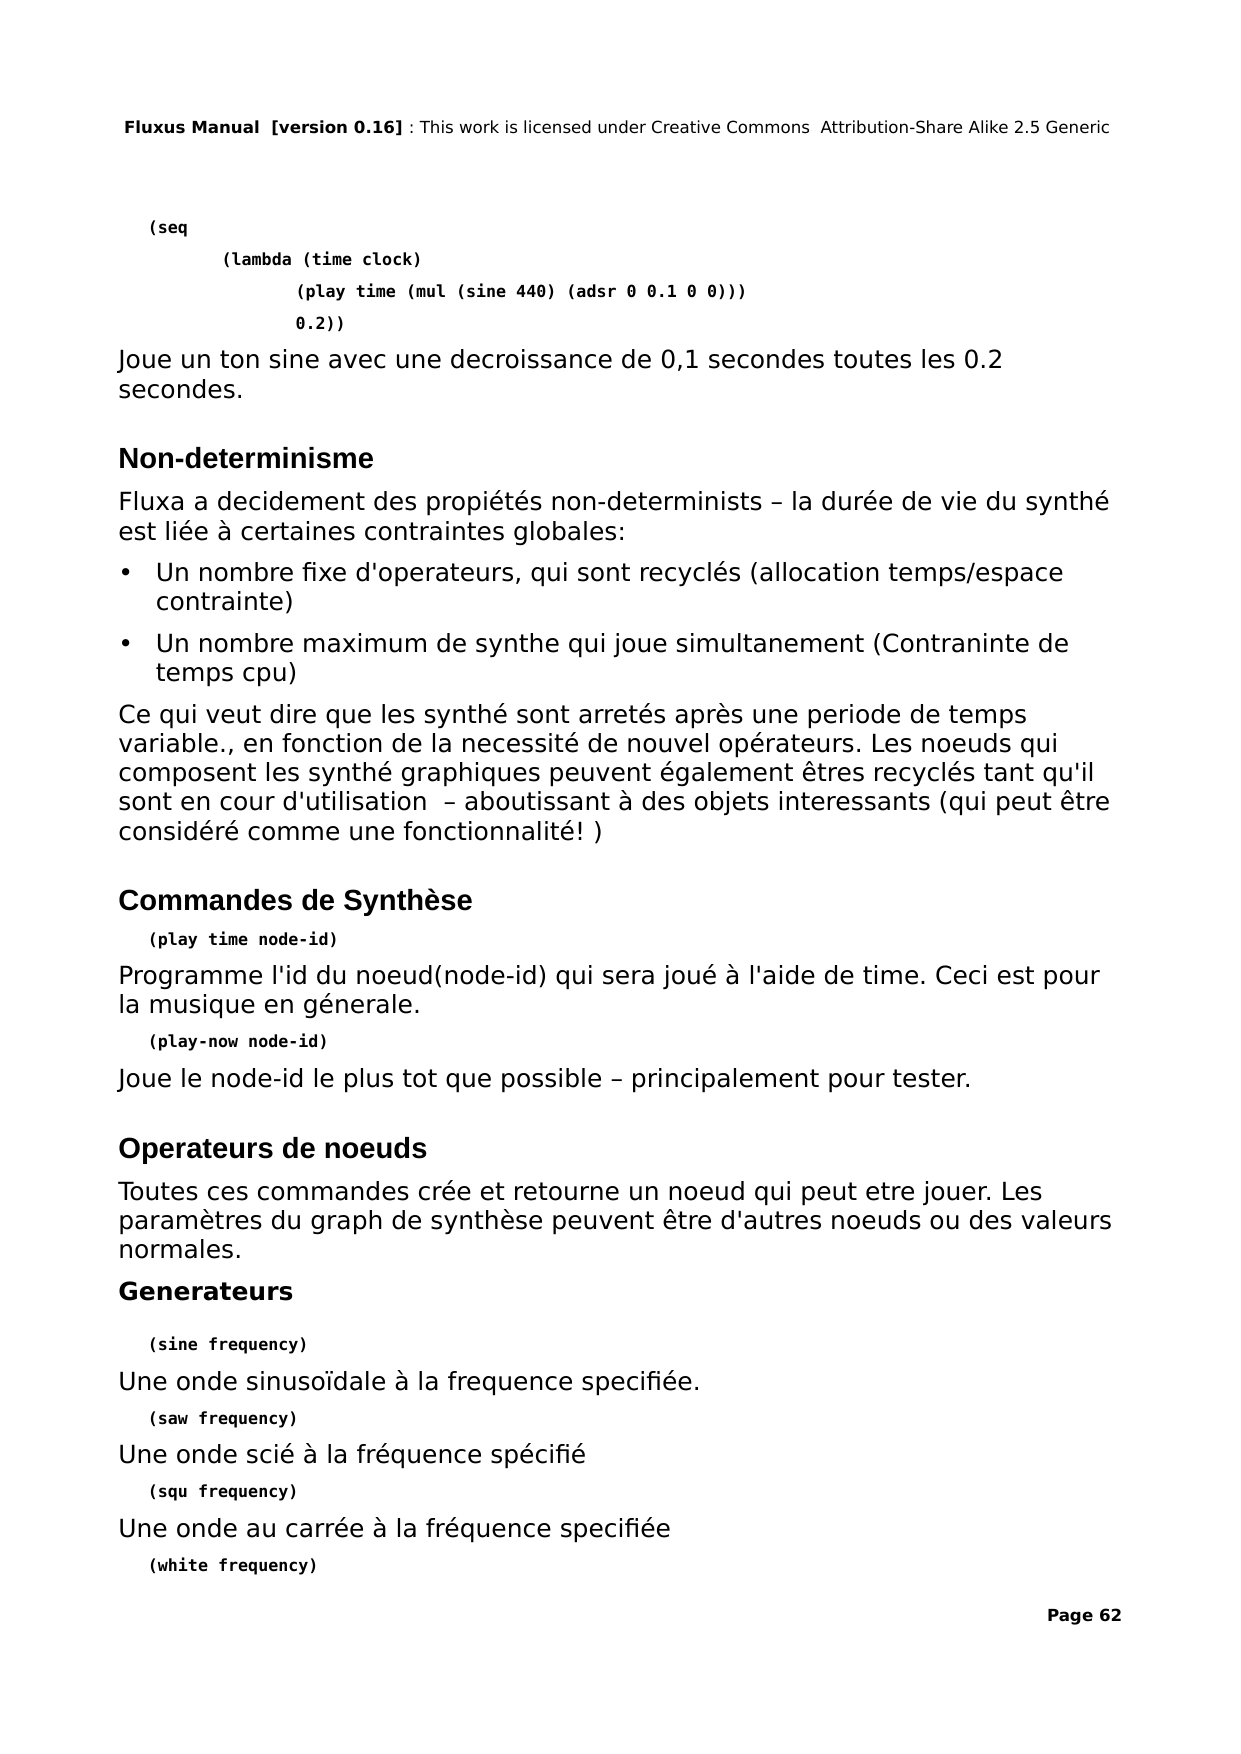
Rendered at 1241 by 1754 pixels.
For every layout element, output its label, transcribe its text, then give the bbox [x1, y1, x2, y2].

text (white frequency) [148, 1556, 1122, 1575]
text Une onde sinusoïdale à la frequence specifiée. [118, 1367, 1122, 1396]
text (seq [148, 218, 1122, 238]
subtitle Non-determinisme [118, 442, 1122, 475]
text (saw frequency) [148, 1409, 1122, 1428]
text Une onde scié à la fréquence spécifié [118, 1441, 1122, 1470]
text 0.2)) [148, 314, 1122, 333]
text Fluxa a decidement des propiétés non-determinists – la durée de vie du synthé est liée à certaines contraintes globales: [118, 488, 1122, 546]
text (play time node-id) [148, 929, 1122, 949]
text Joue un ton sine avec une decroissance de 0,1 secondes toutes les 0.2 secondes. [118, 346, 1122, 404]
text (play-now node-id) [148, 1032, 1122, 1052]
list • Un nombre fixe d'operateurs, qui sont recyclés (allocation temps/espace contrainte) [118, 558, 1122, 617]
subtitle Commandes de Synthèse [118, 883, 1122, 917]
text Une onde au carrée à la fréquence specifiée [118, 1514, 1122, 1543]
text (sine frequency) [148, 1335, 1122, 1354]
text (lambda (time clock) [148, 250, 1122, 269]
text (squ frequency) [148, 1482, 1122, 1502]
text Ce qui veut dire que les synthé sont arretés après une periode de temps variable., en fonction de la necessité de nouvel opérateurs. Les noeuds qui composent les synthé graphiques peuvent également êtres recyclés tant qu'il sont en cour d'utilisation – aboutissant à des objets interessants (qui peut être considéré comme une fonctionnalité! ) [118, 700, 1122, 846]
text (play time (mul (sine 440) (adsr 0 0.1 0 0))) [148, 282, 1122, 301]
text Programme l'id du noeud(node-id) qui sera joué à l'aide de time. Ceci est pour la musique en génerale. [118, 961, 1122, 1020]
subtitle Operateurs de noeuds [118, 1131, 1122, 1164]
text Joue le node-id le plus tot que possible – principalement pour tester. [118, 1064, 1122, 1093]
text Toutes ces commandes crée et retourne un noeud qui peut etre jouer. Les paramètres du graph de synthèse peuvent être d'autres noeuds ou des valeurs normales. [118, 1177, 1122, 1264]
text Generateurs [118, 1277, 1122, 1306]
list • Un nombre maximum de synthe qui joue simultanement (Contraninte de temps cpu) [118, 629, 1122, 688]
